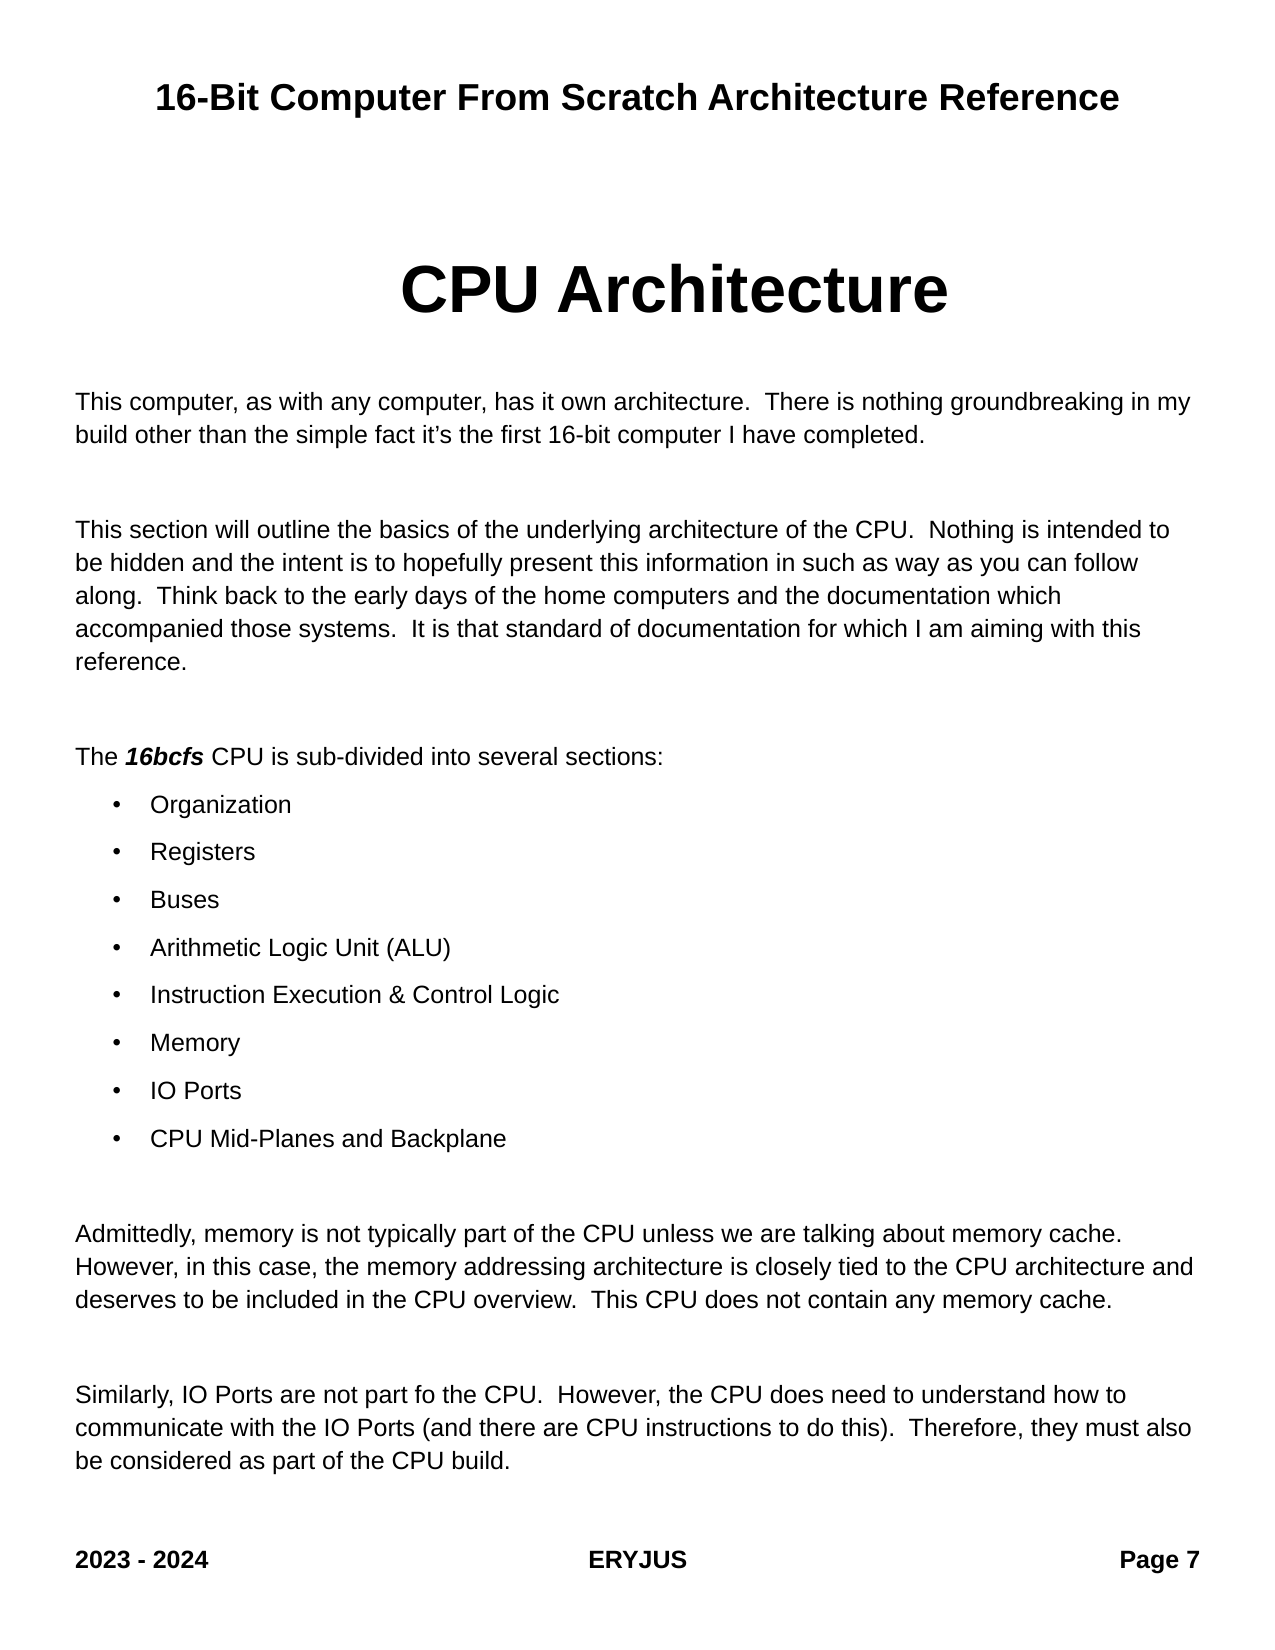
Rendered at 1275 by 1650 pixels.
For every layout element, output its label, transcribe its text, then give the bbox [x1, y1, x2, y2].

list Arithmetic Logic Unit (ALU) [112, 933, 1200, 962]
text The 16bcfs CPU is sub-divided into several sections: [75, 742, 1200, 771]
text This computer, as with any computer, has it own architecture. There is nothing groundbreaking in my build other than the simple fact it’s the first 16-bit computer I have completed. [75, 387, 1200, 448]
list Instruction Execution & Control Logic [112, 981, 1200, 1009]
list Memory [112, 1028, 1200, 1057]
list Buses [112, 885, 1200, 914]
list Registers [112, 837, 1200, 866]
list Organization [112, 790, 1200, 818]
list IO Ports [112, 1076, 1200, 1105]
text Similarly, IO Ports are not part fo the CPU. However, the CPU does need to understand how to communicate with the IO Ports (and there are CPU instructions to do this). Therefore, they must also be considered as part of the CPU build. [75, 1380, 1200, 1475]
text This section will outline the basics of the underlying architecture of the CPU. Nothing is intended to be hidden and the intent is to hopefully present this information in such as way as you can follow along. Think back to the early days of the home computers and the documentation which accompanied those systems. It is that standard of documentation for which I am aiming with this reference. [75, 515, 1200, 676]
list CPU Mid-Planes and Backplane [112, 1124, 1200, 1152]
subtitle CPU Architecture [75, 250, 1200, 326]
text Admittedly, memory is not typically part of the CPU unless we are talking about memory cache. However, in this case, the memory addressing architecture is closely tied to the CPU architecture and deserves to be included in the CPU overview. This CPU does not contain any memory cache. [75, 1219, 1200, 1314]
